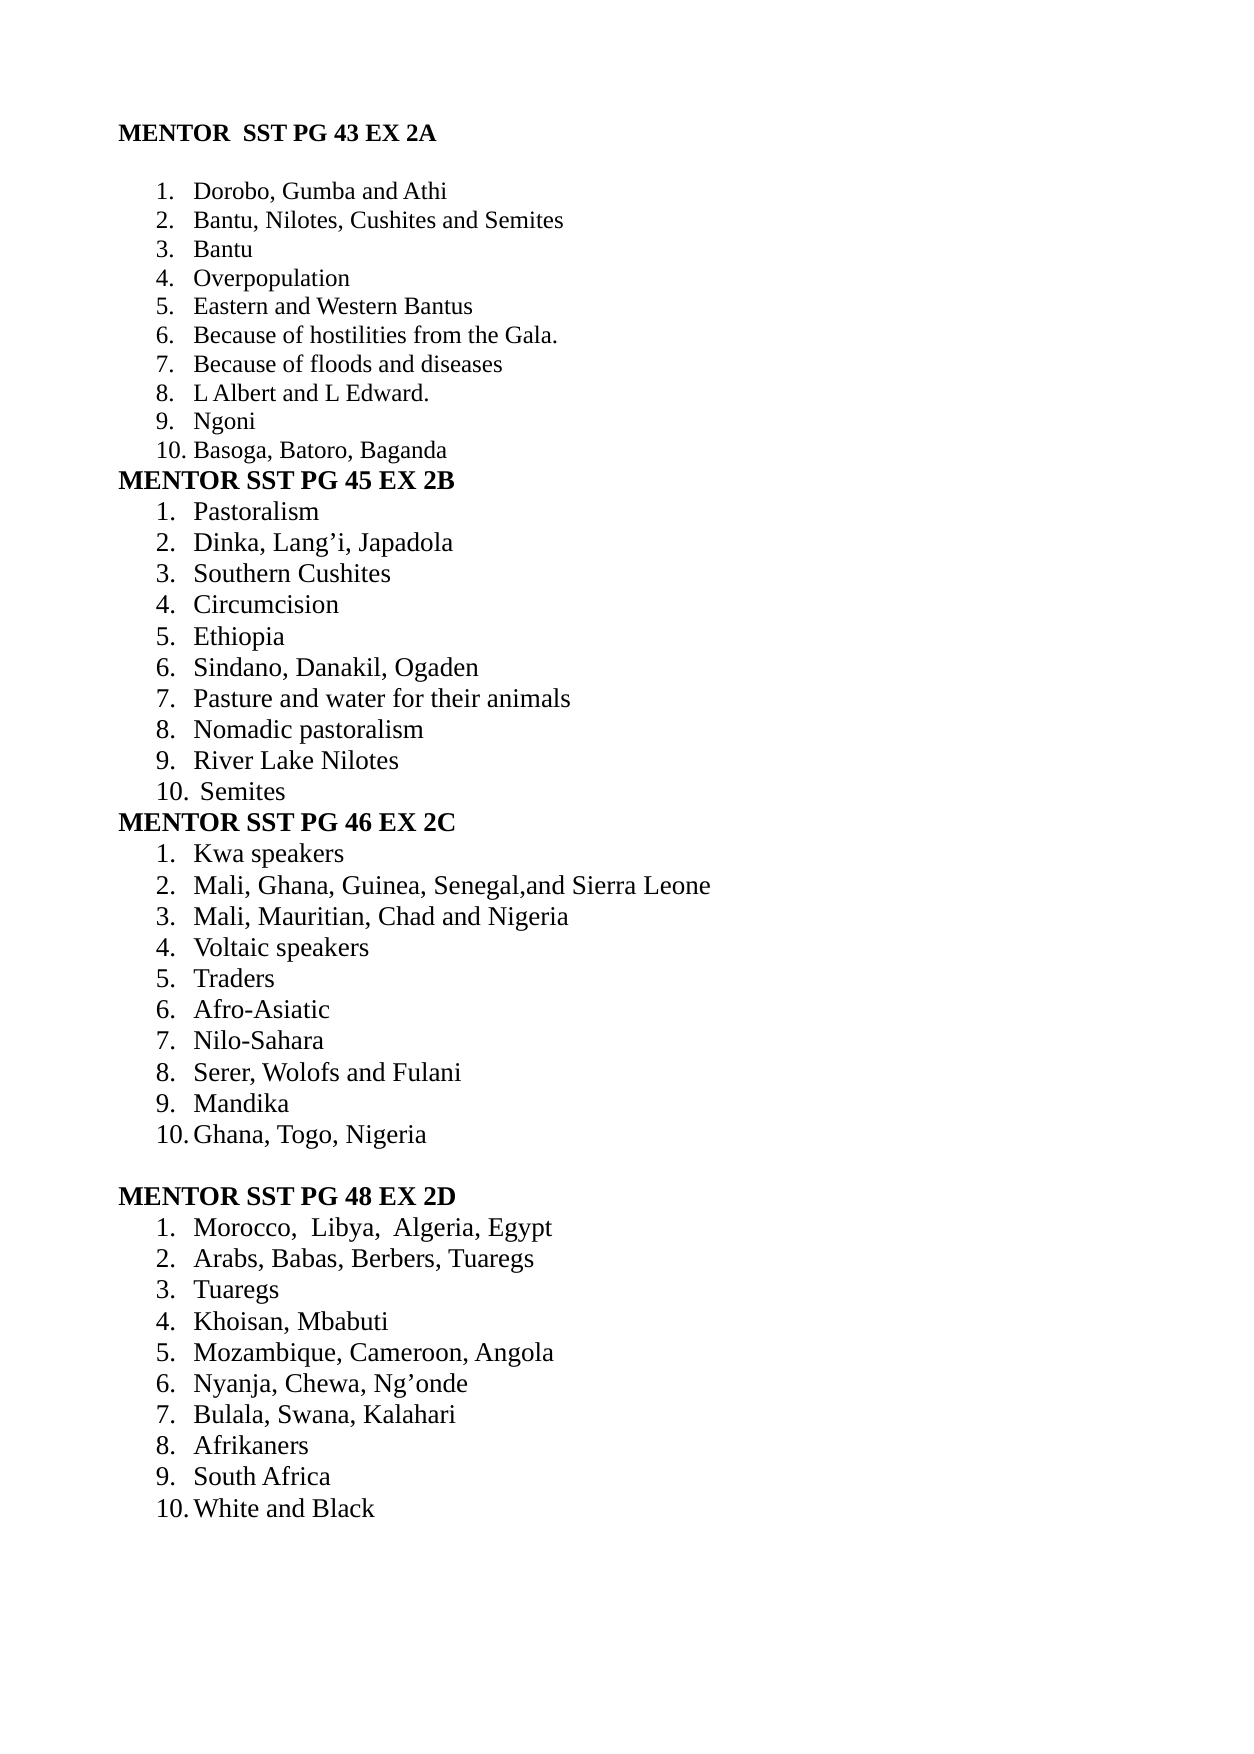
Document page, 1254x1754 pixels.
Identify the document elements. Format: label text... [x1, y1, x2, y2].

list Bantu, Nilotes, Cushites and Semites [156, 205, 1136, 234]
list Kwa speakers [156, 838, 1136, 869]
list Tuaregs [156, 1274, 1136, 1305]
list Semites [156, 775, 1136, 806]
list Because of floods and diseases [156, 349, 1136, 378]
list Sindano, Danakil, Ogaden [156, 651, 1136, 682]
list Bulala, Swana, Kalahari [156, 1398, 1136, 1429]
list L Albert and L Edward. [156, 378, 1136, 406]
list Afro-Asiatic [156, 993, 1136, 1024]
list Basoga, Batoro, Baganda [156, 435, 1136, 464]
list Pasture and water for their animals [156, 682, 1136, 713]
list White and Black [156, 1492, 1136, 1523]
list Eastern and Western Bantus [156, 291, 1136, 320]
list South Africa [156, 1461, 1136, 1492]
list Ethiopia [156, 619, 1136, 651]
text MENTOR SST PG 46 EX 2C [118, 806, 1136, 838]
list Nyanja, Chewa, Ng’onde [156, 1367, 1136, 1398]
list Southern Cushites [156, 557, 1136, 588]
list Ngoni [156, 406, 1136, 435]
list Nilo-Sahara [156, 1024, 1136, 1056]
text MENTOR SST PG 48 EX 2D [118, 1180, 1136, 1211]
list Bantu [156, 234, 1136, 263]
list Pastoralism [156, 495, 1136, 526]
list Mali, Ghana, Guinea, Senegal,and Sierra Leone [156, 869, 1136, 900]
list Overpopulation [156, 263, 1136, 291]
list Afrikaners [156, 1429, 1136, 1461]
text MENTOR SST PG 45 EX 2B [118, 464, 1136, 495]
list Mandika [156, 1087, 1136, 1118]
list Serer, Wolofs and Fulani [156, 1056, 1136, 1087]
list Voltaic speakers [156, 931, 1136, 962]
list Nomadic pastoralism [156, 713, 1136, 744]
list Arabs, Babas, Berbers, Tuaregs [156, 1242, 1136, 1274]
list Dorobo, Gumba and Athi [156, 176, 1136, 205]
list Circumcision [156, 588, 1136, 619]
list Mali, Mauritian, Chad and Nigeria [156, 900, 1136, 931]
list Ghana, Togo, Nigeria [156, 1118, 1136, 1149]
list Mozambique, Cameroon, Angola [156, 1336, 1136, 1367]
list Khoisan, Mbabuti [156, 1305, 1136, 1336]
list Dinka, Lang’i, Japadola [156, 526, 1136, 557]
list River Lake Nilotes [156, 744, 1136, 775]
list Traders [156, 962, 1136, 993]
list Because of hostilities from the Gala. [156, 320, 1136, 349]
list Morocco, Libya, Algeria, Egypt [156, 1211, 1136, 1242]
